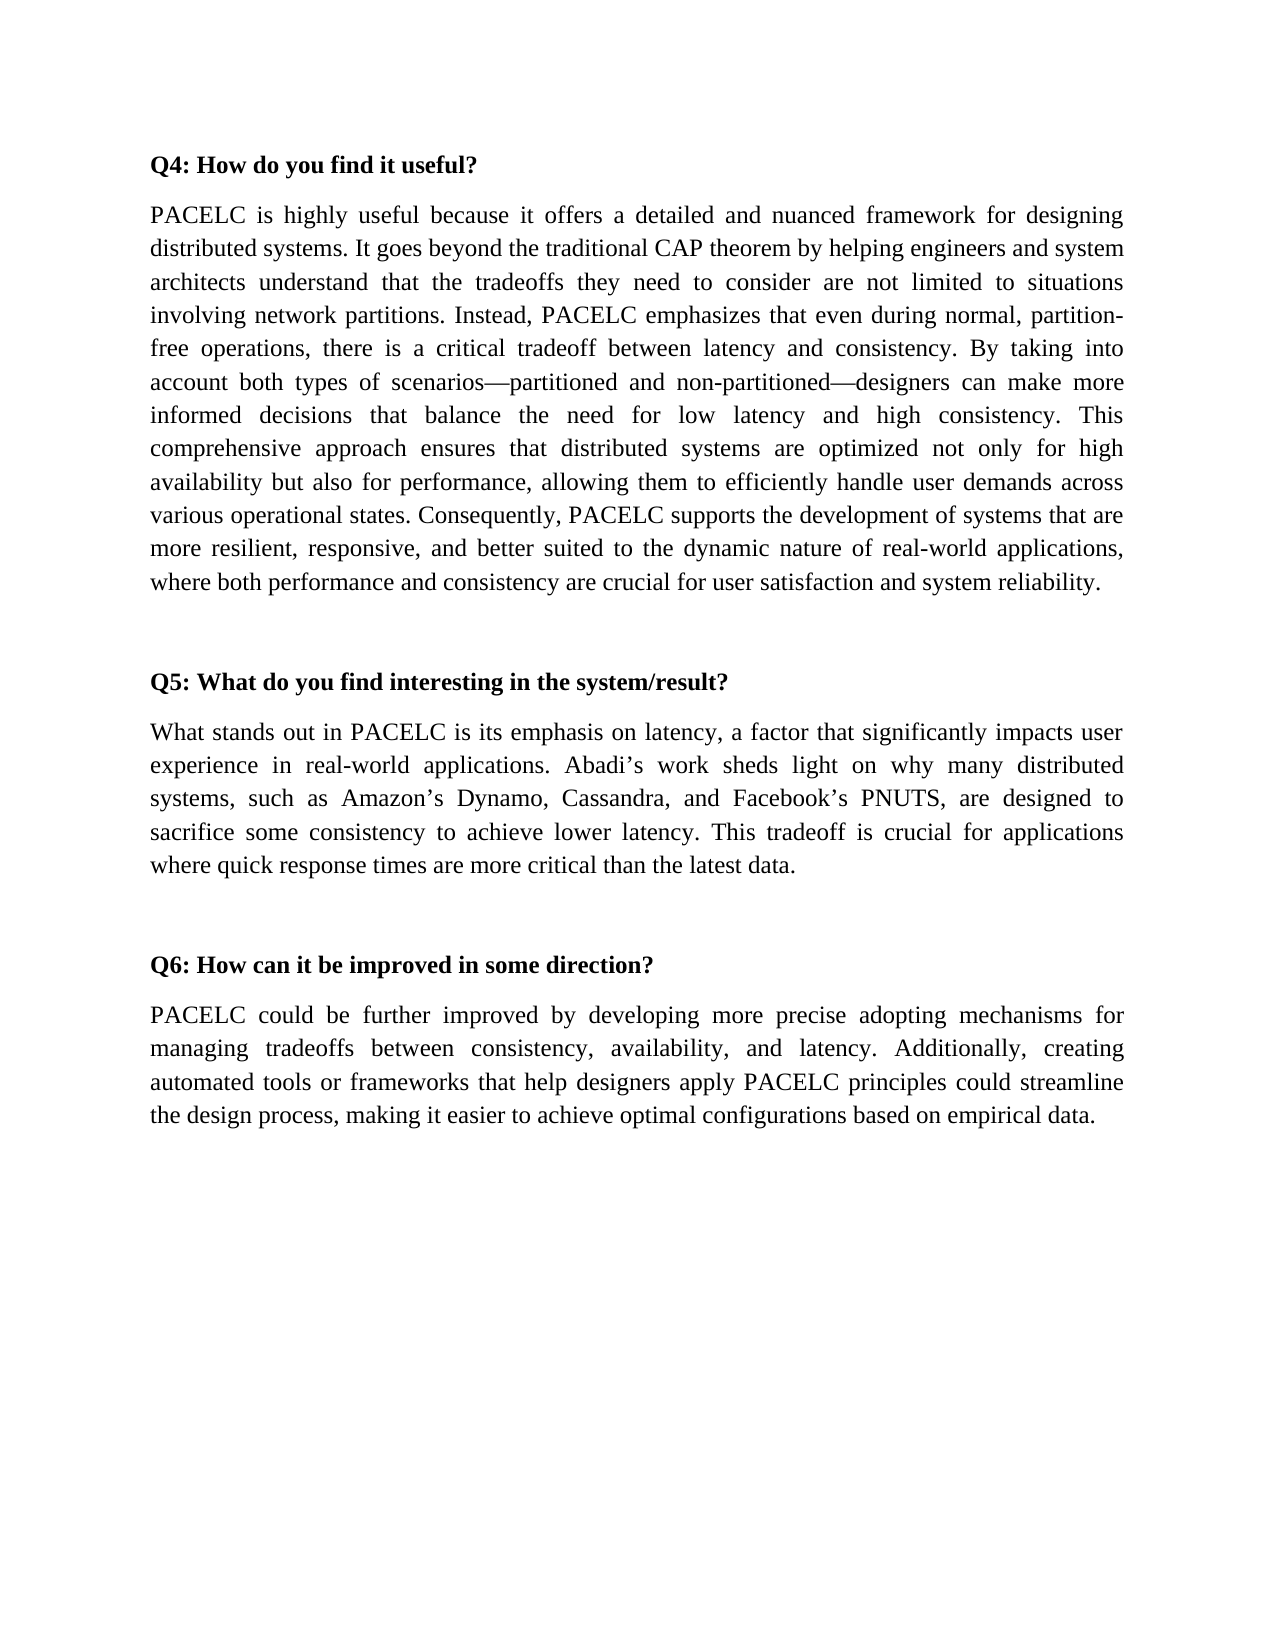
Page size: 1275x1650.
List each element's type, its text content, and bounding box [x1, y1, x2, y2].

text Q6: How can it be improved in some direction? [150, 950, 1125, 979]
text Q4: How do you find it useful? [150, 150, 1125, 179]
text PACELC is highly useful because it offers a detailed and nuanced framework for designing distributed systems. It goes beyond the traditional CAP theorem by helping engineers and system architects understand that the tradeoffs they need to consider are not limited to situations involving network partitions. Instead, PACELC emphasizes that even during normal, partition-free operations, there is a critical tradeoff between latency and consistency. By taking into account both types of scenarios—partitioned and non-partitioned—designers can make more informed decisions that balance the need for low latency and high consistency. This comprehensive approach ensures that distributed systems are optimized not only for high availability but also for performance, allowing them to efficiently handle user demands across various operational states. Consequently, PACELC supports the development of systems that are more resilient, responsive, and better suited to the dynamic nature of real-world applications, where both performance and consistency are crucial for user satisfaction and system reliability. [150, 200, 1125, 595]
text Q5: What do you find interesting in the system/result? [150, 667, 1125, 695]
text PACELC could be further improved by developing more precise adopting mechanisms for managing tradeoffs between consistency, availability, and latency. Additionally, creating automated tools or frameworks that help designers apply PACELC principles could streamline the design process, making it easier to achieve optimal configurations based on empirical data. [150, 1000, 1125, 1129]
text What stands out in PACELC is its emphasis on latency, a factor that significantly impacts user experience in real-world applications. Abadi’s work sheds light on why many distributed systems, such as Amazon’s Dynamo, Cassandra, and Facebook’s PNUTS, are designed to sacrifice some consistency to achieve lower latency. This tradeoff is crucial for applications where quick response times are more critical than the latest data. [150, 717, 1125, 879]
